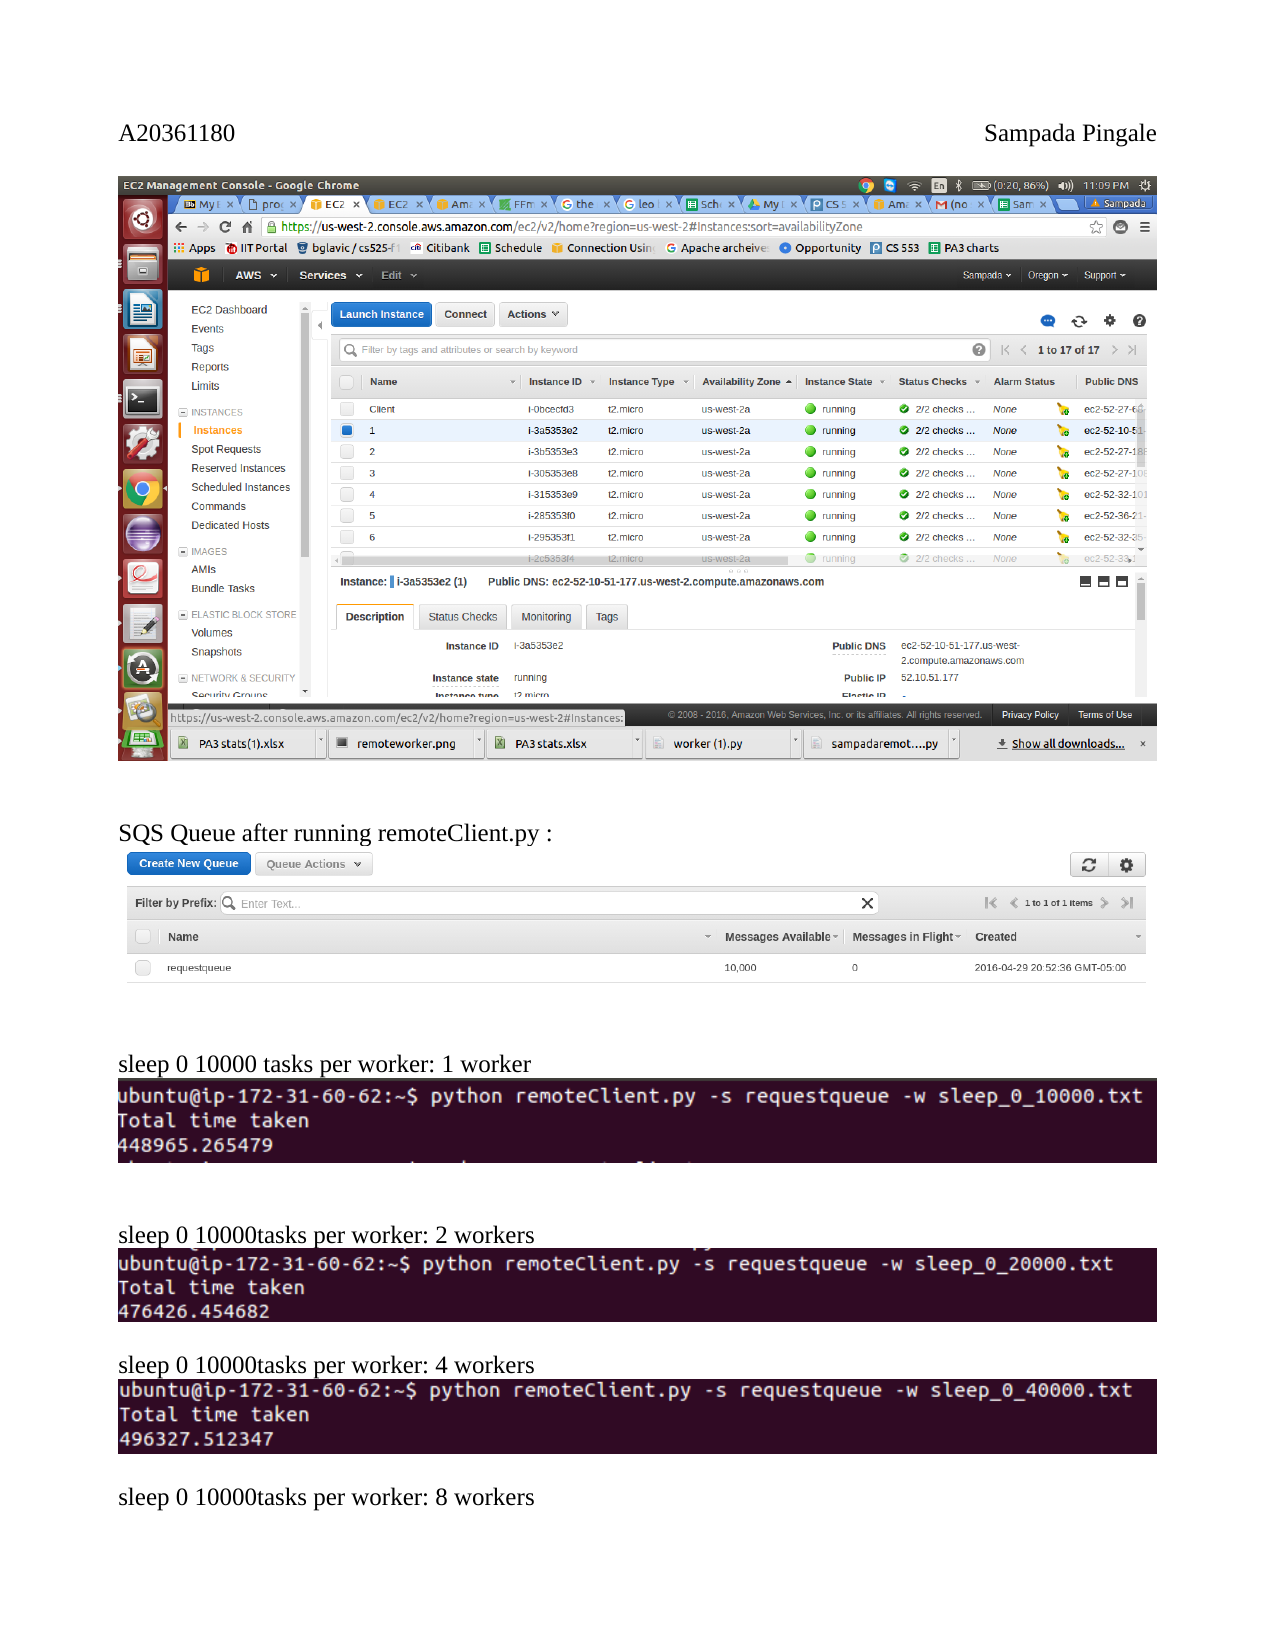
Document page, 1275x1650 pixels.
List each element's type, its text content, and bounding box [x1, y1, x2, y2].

picture [118, 846, 1157, 1050]
picture [118, 1379, 1157, 1454]
text SQS Queue after running remoteClient.py : [118, 818, 1157, 846]
text sleep 0 10000 tasks per worker: 1 worker [118, 1050, 1157, 1078]
picture [118, 176, 1157, 761]
picture [118, 1078, 1157, 1163]
text sleep 0 10000tasks per worker: 2 workers [118, 1220, 1157, 1248]
text sleep 0 10000tasks per worker: 4 workers [118, 1350, 1157, 1379]
picture [118, 1248, 1157, 1322]
text sleep 0 10000tasks per worker: 8 workers [118, 1482, 1157, 1511]
